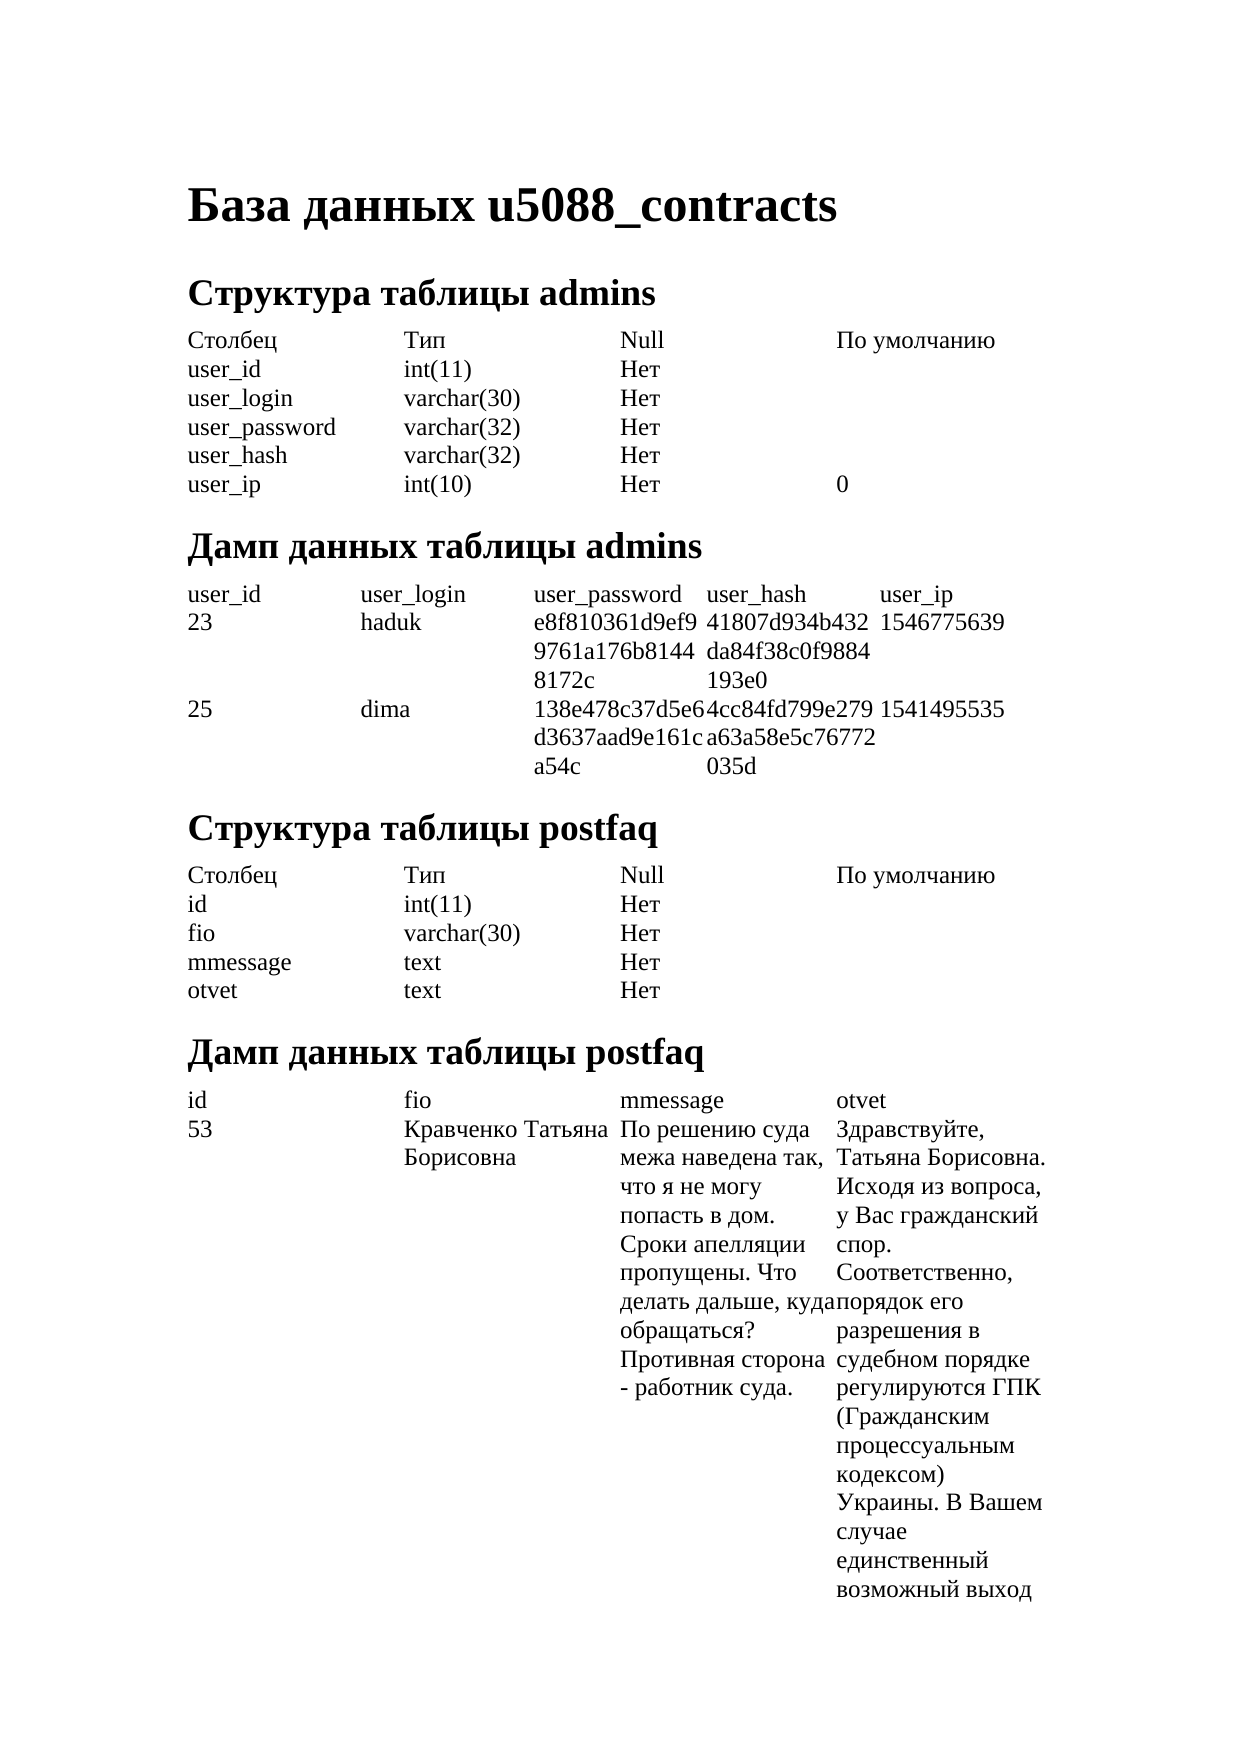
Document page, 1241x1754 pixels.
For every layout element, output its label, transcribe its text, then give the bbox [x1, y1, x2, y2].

subtitle Структура таблицы admins [187, 270, 1053, 313]
table_cell user_login [188, 383, 404, 412]
table_cell text [404, 947, 620, 976]
table_header Тип [404, 326, 620, 354]
table_cell Нет [620, 889, 836, 918]
subtitle Структура таблицы postfaq [187, 805, 1053, 848]
table_cell varchar(30) [404, 383, 620, 412]
table_cell 23 [188, 608, 360, 694]
table_header otvet [836, 1085, 1053, 1114]
table_cell 138e478c37d5e6d3637aad9e161ca54c [534, 694, 706, 780]
table_cell Здравствуйте, Татьяна Борисовна. Исходя из вопроса, у Вас гражданский спор. Соответственно, порядок его разрешения в судебном порядке регулируются ГПК (Гражданским процессуальным кодексом) Украины. В Вашем случае единственный возможный выход [836, 1114, 1053, 1602]
table_cell Нет [620, 441, 836, 469]
table_cell dima [360, 694, 533, 780]
table_cell int(11) [404, 354, 620, 383]
table_cell Нет [620, 469, 836, 498]
table_header user_ip [880, 579, 1053, 607]
table_cell Кравченко Татьяна Борисовна [404, 1114, 620, 1602]
table_cell [836, 947, 1053, 976]
table_cell user_id [188, 354, 404, 383]
table_cell varchar(32) [404, 412, 620, 441]
table_cell Нет [620, 412, 836, 441]
table_header Тип [404, 861, 620, 889]
table_cell 1541495535 [880, 694, 1053, 780]
table_cell 0 [836, 469, 1053, 498]
table_cell haduk [360, 608, 533, 694]
table_cell 41807d934b432da84f38c0f9884193e0 [706, 608, 879, 694]
table_cell user_ip [188, 469, 404, 498]
subtitle Дамп данных таблицы admins [187, 523, 1053, 566]
table_cell 25 [188, 694, 360, 780]
table_cell varchar(32) [404, 441, 620, 469]
table_cell text [404, 976, 620, 1004]
table_cell 4cc84fd799e279a63a58e5c76772035d [706, 694, 879, 780]
table_cell mmessage [188, 947, 404, 976]
subtitle Дамп данных таблицы postfaq [187, 1029, 1053, 1072]
table_cell Нет [620, 383, 836, 412]
table_cell varchar(30) [404, 918, 620, 947]
table_cell Нет [620, 947, 836, 976]
table_cell 53 [188, 1114, 404, 1602]
table_cell [836, 976, 1053, 1004]
table_header user_password [534, 579, 706, 607]
table_cell otvet [188, 976, 404, 1004]
table_cell [836, 412, 1053, 441]
table_header id [188, 1085, 404, 1114]
table_header mmessage [620, 1085, 836, 1114]
table_cell user_hash [188, 441, 404, 469]
table_header Столбец [188, 326, 404, 354]
subtitle База данных u5088_contracts [187, 175, 1053, 232]
table_cell [836, 441, 1053, 469]
table_cell int(11) [404, 889, 620, 918]
table_header user_id [188, 579, 360, 607]
table_header Null [620, 326, 836, 354]
table_header Null [620, 861, 836, 889]
table_cell fio [188, 918, 404, 947]
table_header user_login [360, 579, 533, 607]
table_cell id [188, 889, 404, 918]
table_header user_hash [706, 579, 879, 607]
table_cell Нет [620, 918, 836, 947]
table_header По умолчанию [836, 326, 1053, 354]
table_cell Нет [620, 354, 836, 383]
table_cell По решению суда межа наведена так, что я не могу попасть в дом. Сроки апелляции пропущены. Что делать дальше, куда обращаться? Противная сторона - работник суда. [620, 1114, 836, 1602]
table_cell user_password [188, 412, 404, 441]
table_header Столбец [188, 861, 404, 889]
table_header fio [404, 1085, 620, 1114]
table_cell [836, 354, 1053, 383]
table_cell int(10) [404, 469, 620, 498]
table_cell e8f810361d9ef99761a176b81448172c [534, 608, 706, 694]
table_cell Нет [620, 976, 836, 1004]
table_cell [836, 918, 1053, 947]
table_cell [836, 889, 1053, 918]
table_cell 1546775639 [880, 608, 1053, 694]
table_cell [836, 383, 1053, 412]
table_header По умолчанию [836, 861, 1053, 889]
